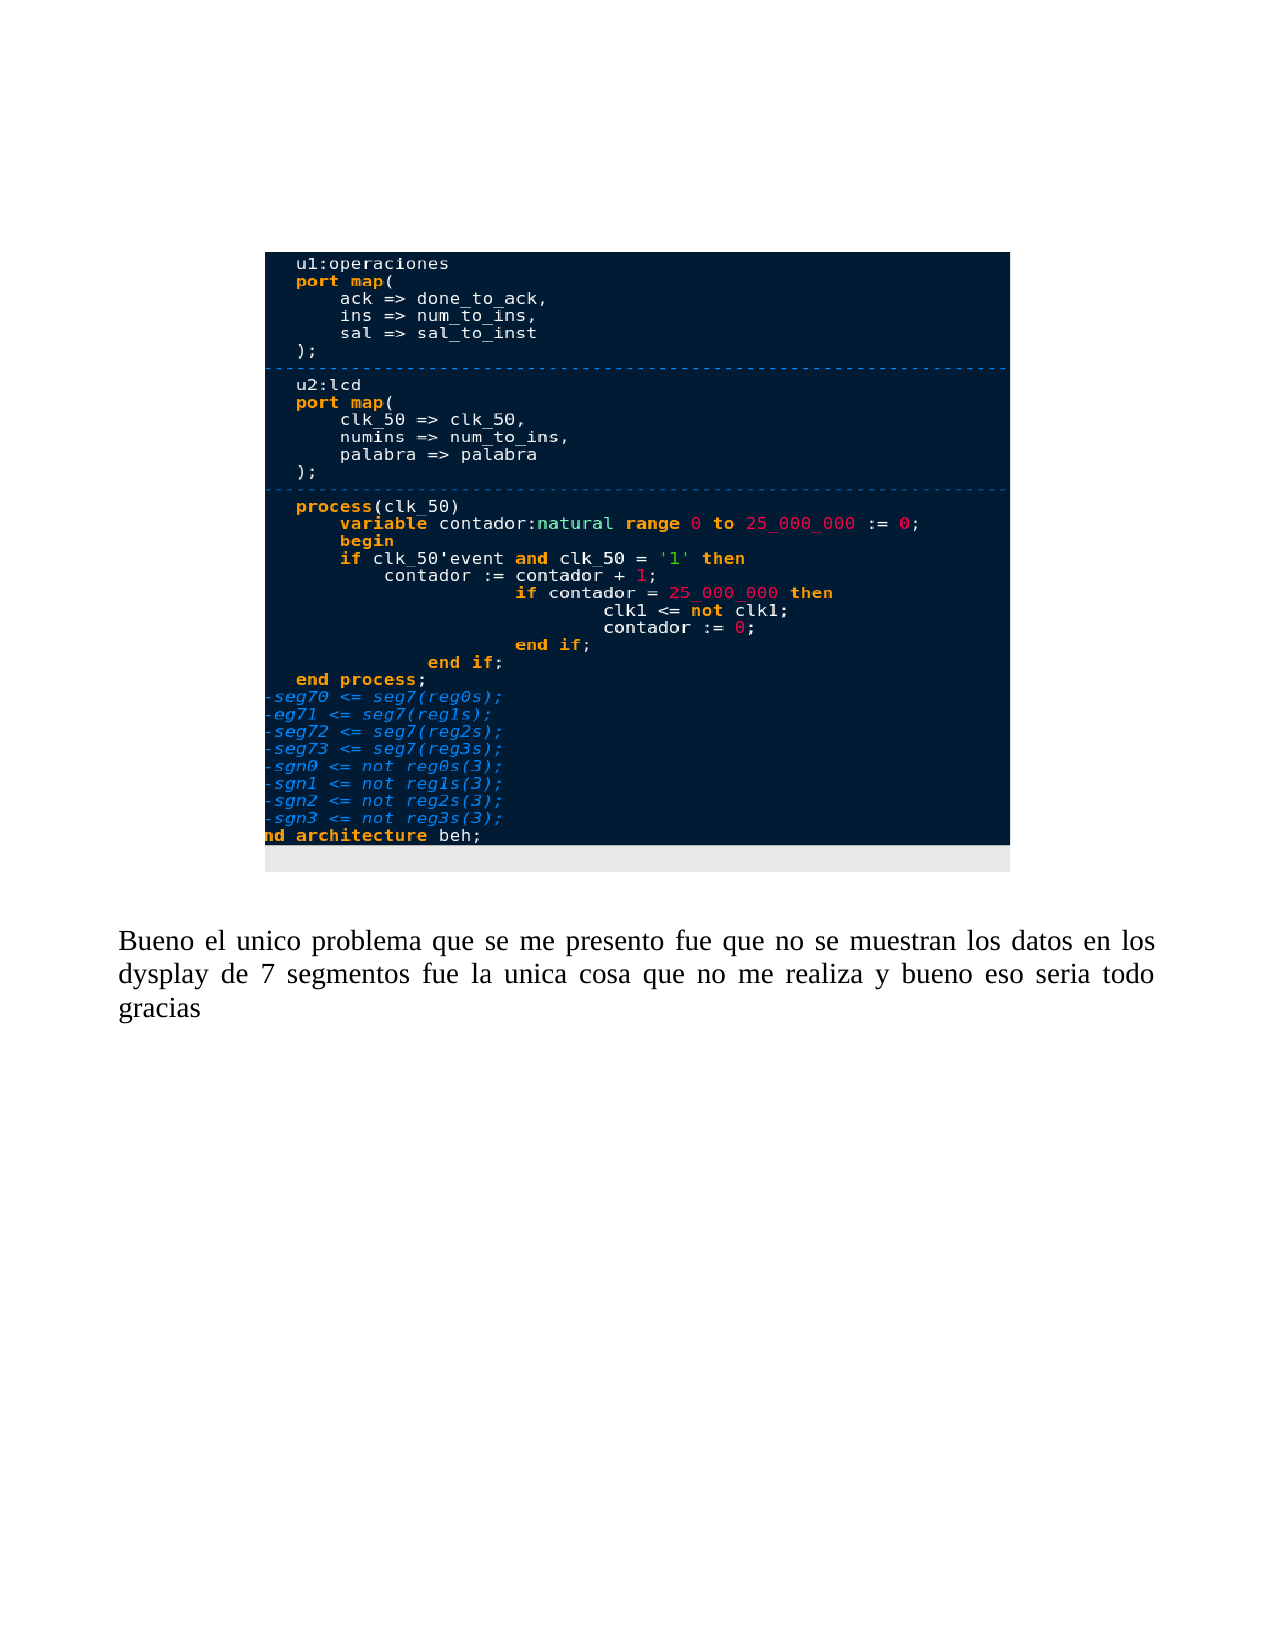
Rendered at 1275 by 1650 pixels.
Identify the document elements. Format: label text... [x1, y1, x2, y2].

text Bueno el unico problema que se me presento fue que no se muestran los datos en los dysplay de 7 segmentos fue la unica cosa que no me realiza y bueno eso seria todo gracias [118, 923, 1157, 1024]
picture [265, 252, 301, 872]
